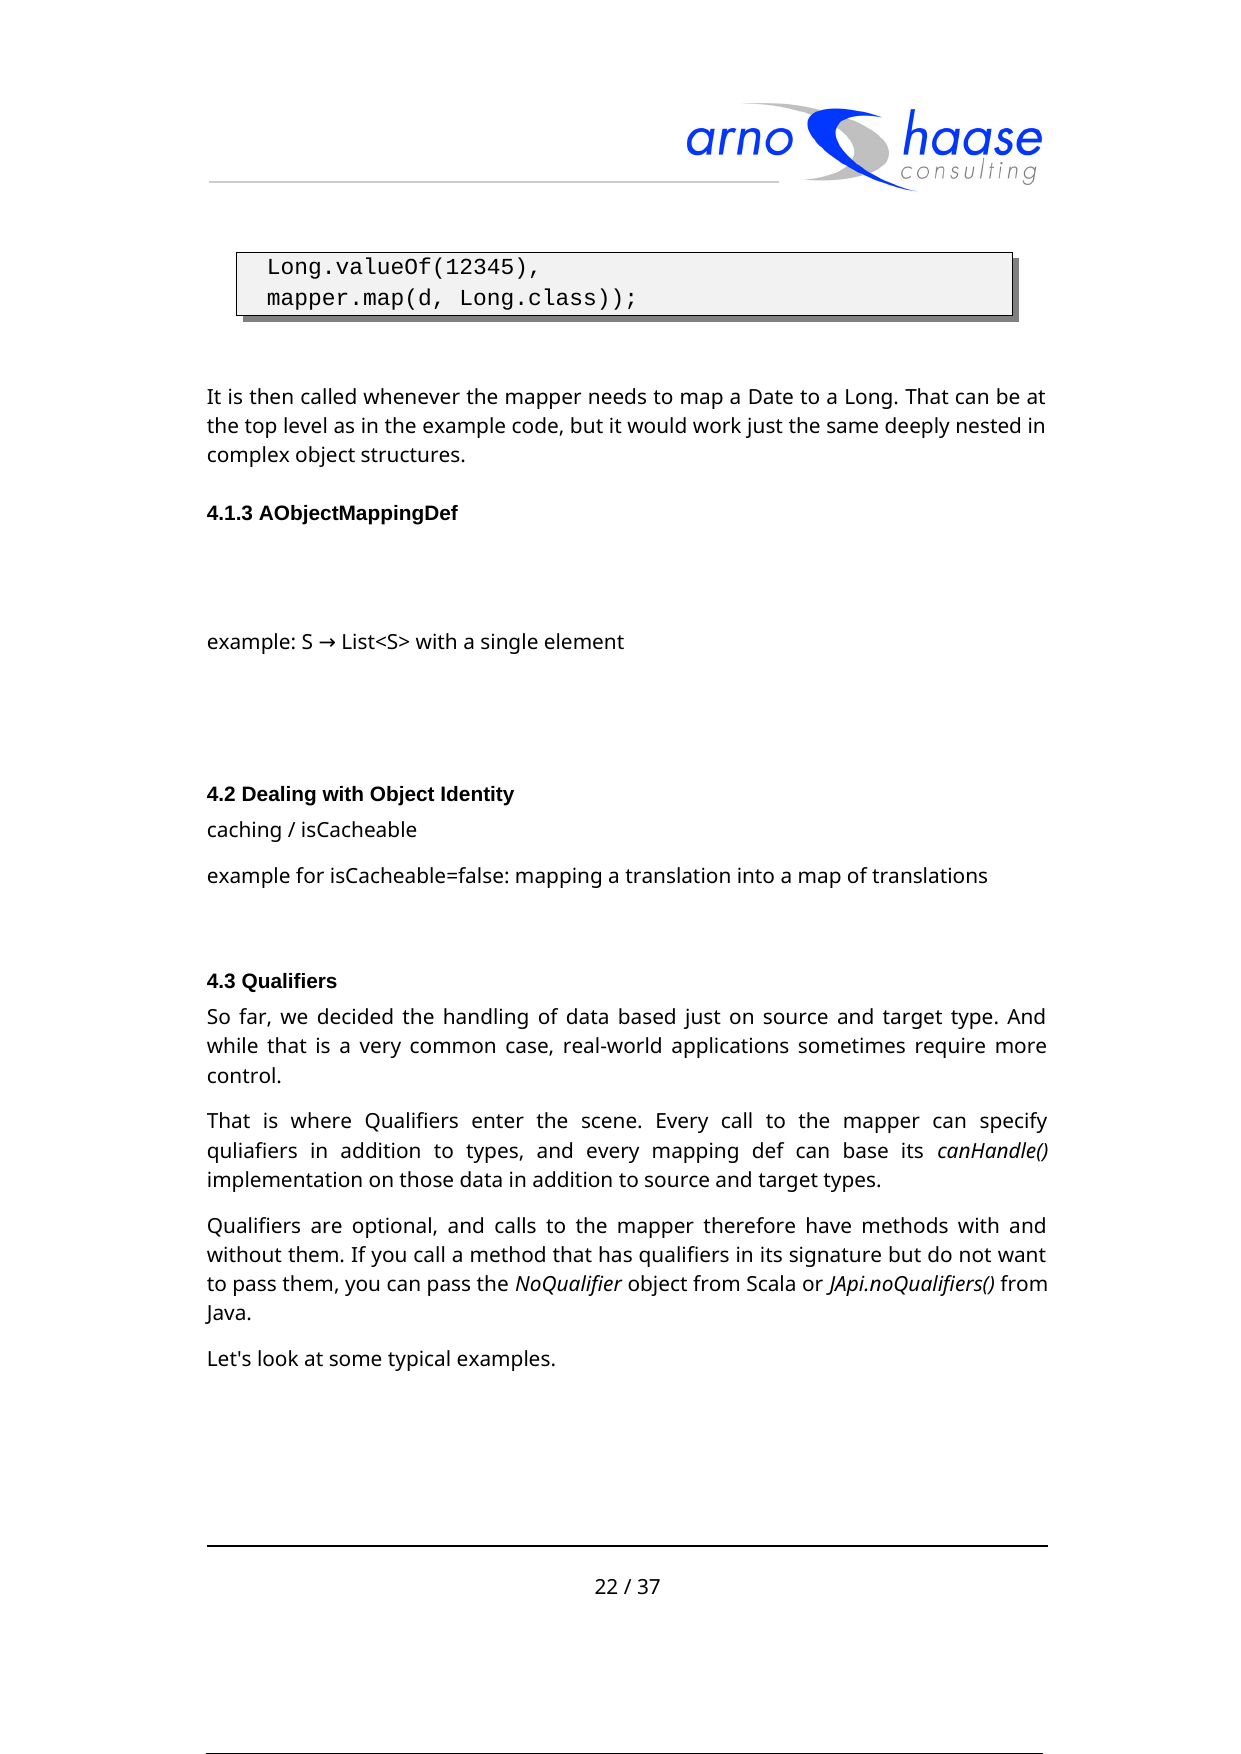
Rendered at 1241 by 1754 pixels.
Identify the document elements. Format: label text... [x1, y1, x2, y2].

text So far, we decided the handling of data based just on source and target type. And while that is a very common case, real-world applications sometimes require more control. [207, 1001, 1048, 1089]
subtitle AObjectMappingDef [207, 497, 1048, 526]
text example: S → List<S> with a single element [207, 626, 1048, 656]
text Qualifiers are optional, and calls to the mapper therefore have methods with and without them. If you call a method that has qualifiers in its signature but do not want to pass them, you can pass the NoQualifier object from Scala or JApi.noQualifiers() from Java. [207, 1210, 1048, 1326]
text It is then called whenever the mapper needs to map a Date to a Long. That can be at the top level as in the example code, but it would work just the same deeply nested in complex object structures. [207, 381, 1048, 468]
subtitle Qualifiers [207, 964, 1048, 993]
subtitle Dealing with Object Identity [207, 776, 1048, 806]
text caching / isCacheable [207, 814, 1048, 843]
text Long.valueOf(12345), [237, 253, 1012, 281]
text That is where Qualifiers enter the scene. Every call to the mapper can specify quliafiers in addition to types, and every mapping def can base its canHandle() implementation on those data in addition to source and target types. [207, 1106, 1048, 1193]
text mapper.map(d, Long.class)); [237, 283, 1012, 315]
text example for isCacheable=false: mapping a translation into a map of translations [207, 860, 1048, 889]
text Let's look at some typical examples. [207, 1343, 1048, 1372]
picture [656, 78, 1072, 208]
